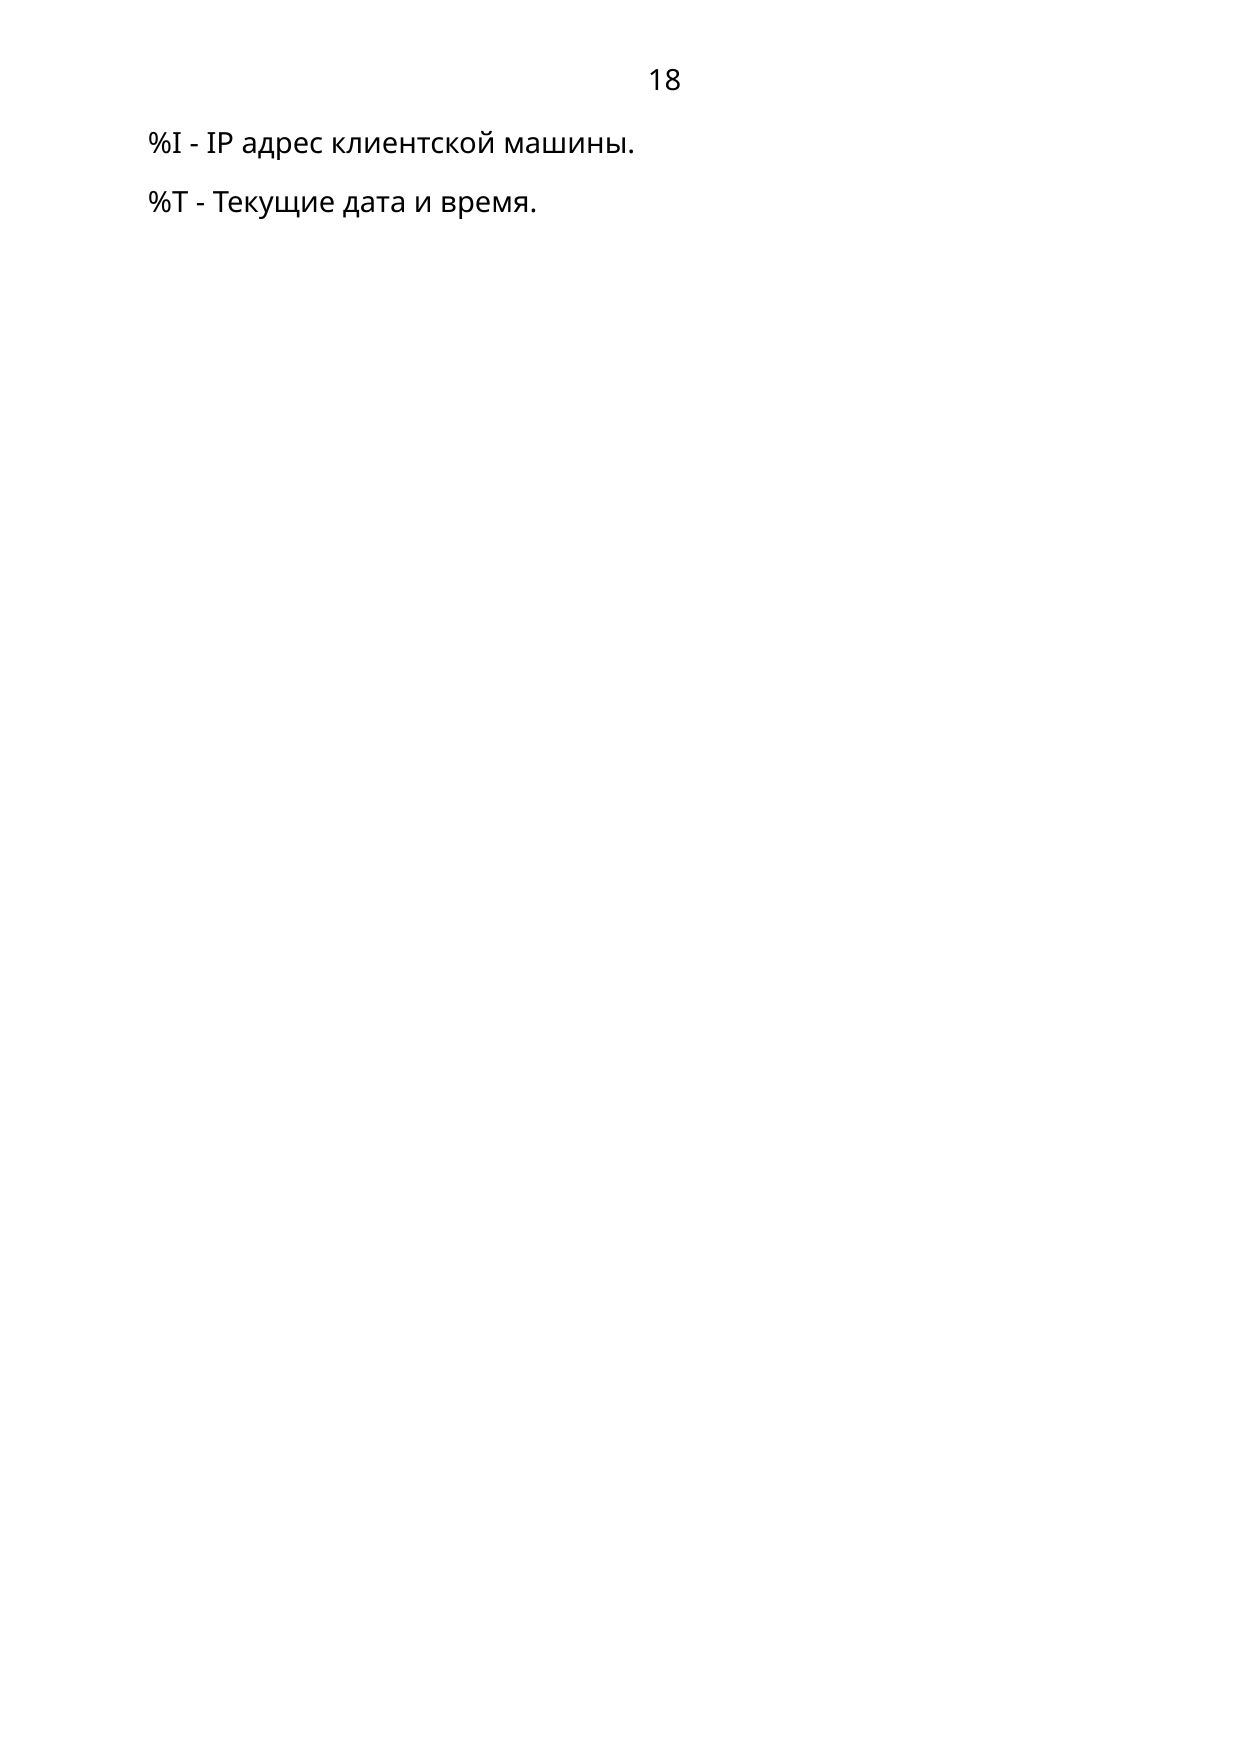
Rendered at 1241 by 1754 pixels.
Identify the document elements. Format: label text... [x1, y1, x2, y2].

text %I - IP адрес клиентской машины. %T - Текущие дата и время. [148, 122, 1181, 221]
